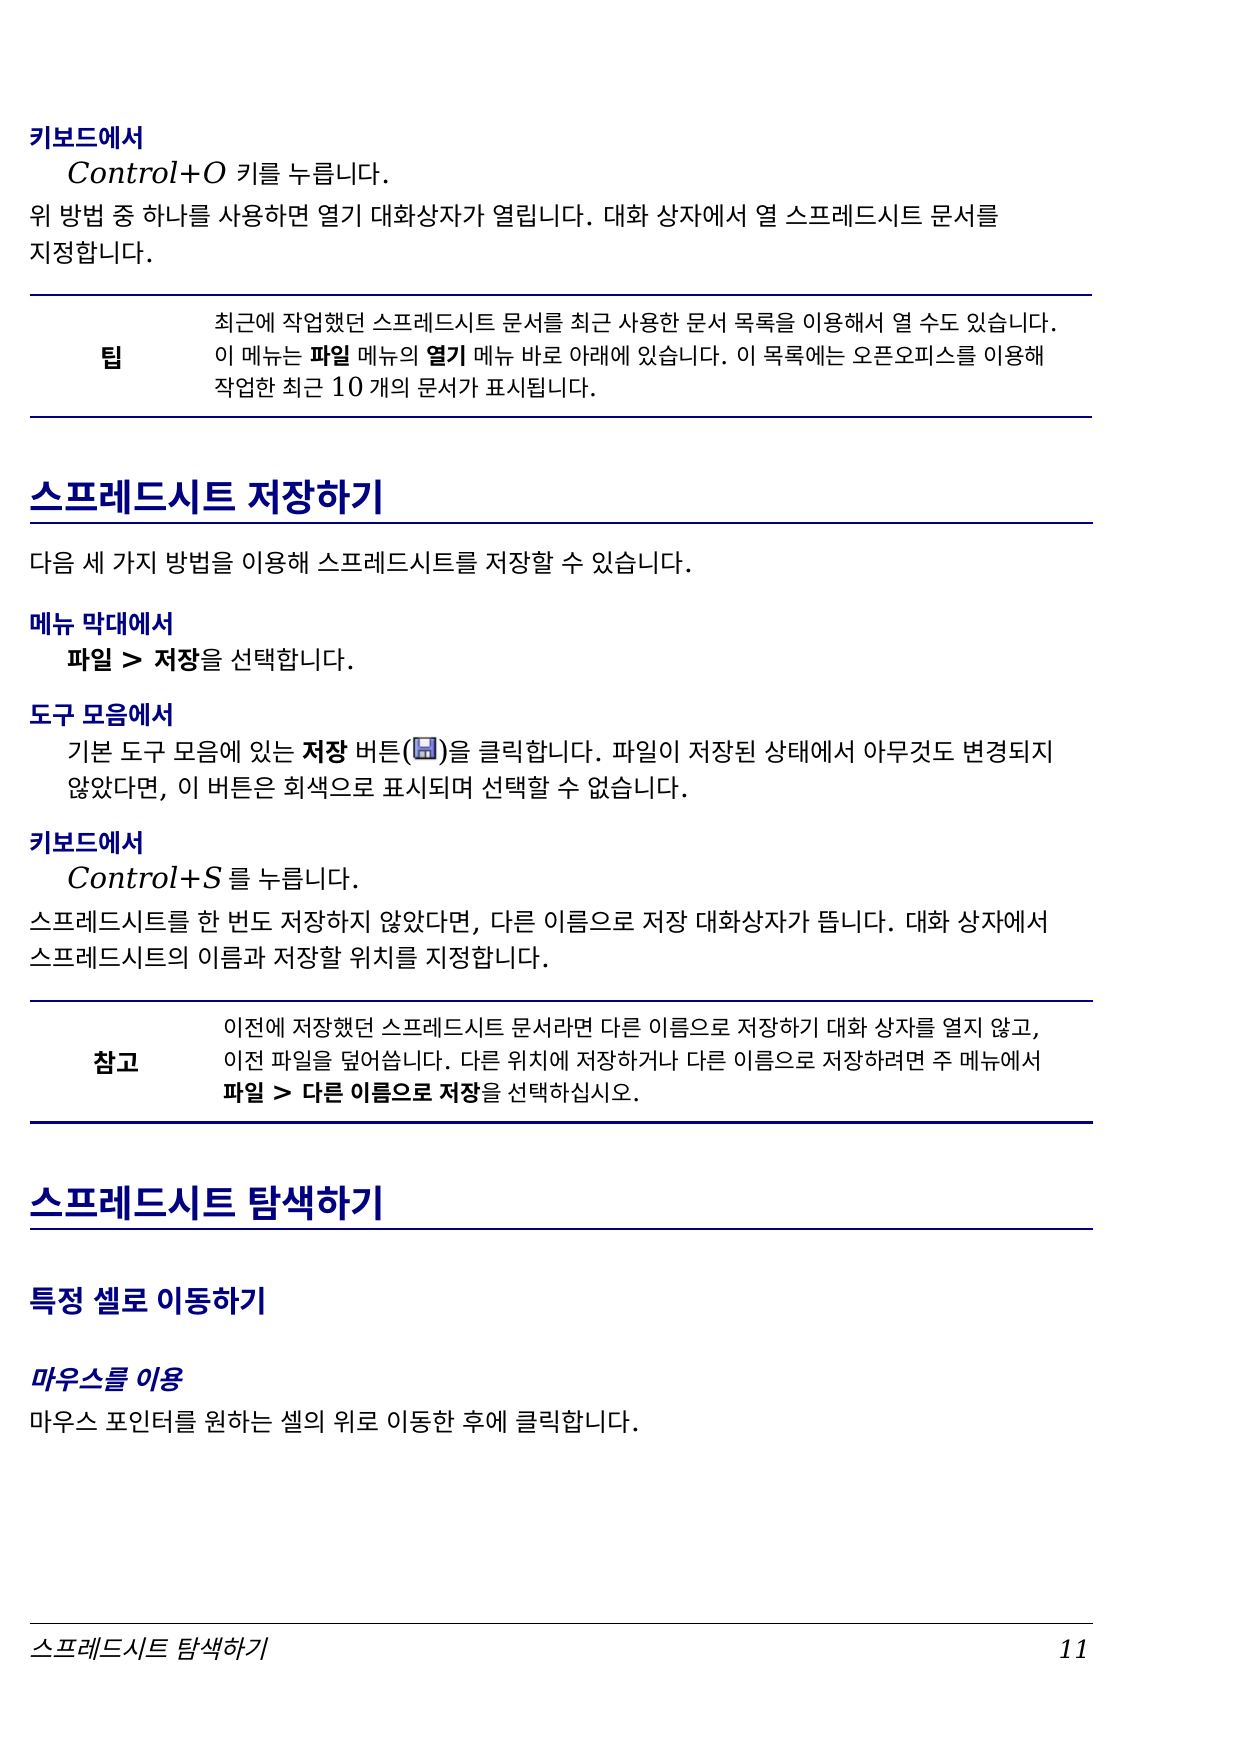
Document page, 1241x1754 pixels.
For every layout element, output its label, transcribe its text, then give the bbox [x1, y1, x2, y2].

text 다음 세 가지 방법을 이용해 스프레드시트를 저장할 수 있습니다. [29, 543, 1093, 579]
table_header 팁 [30, 296, 193, 416]
text 파일 > 저장을 선택합니다. [67, 641, 1093, 677]
picture [412, 736, 438, 761]
text 기본 도구 모음에 있는 저장 버튼()을 클릭합니다. 파일이 저장된 상태에서 아무것도 변경되지 않았다면, 이 버튼은 회색으로 표시되며 선택할 수 없습니다. [67, 732, 1093, 804]
text 스프레드시트를 한 번도 저장하지 않았다면, 다른 이름으로 저장 대화상자가 뜹니다. 대화 상자에서 스프레드시트의 이름과 저장할 위치를 지정합니다. [29, 902, 1093, 974]
text 도구 모음에서 [29, 696, 1093, 732]
subtitle 특정 셀로 이동하기 [29, 1278, 1093, 1321]
table_header 참고 [30, 1002, 202, 1121]
text 키보드에서 [29, 823, 1093, 859]
text Control+O 키를 누릅니다. [67, 154, 1093, 191]
subtitle 스프레드시트 저장하기 [29, 468, 1093, 524]
subtitle 스프레드시트 탐색하기 [29, 1173, 1093, 1230]
text 위 방법 중 하나를 사용하면 열기 대화상자가 열립니다. 대화 상자에서 열 스프레드시트 문서를 지정합니다. [29, 197, 1093, 269]
table_header 이전에 저장했던 스프레드시트 문서라면 다른 이름으로 저장하기 대화 상자를 열지 않고, 이전 파일을 덮어씁니다. 다른 위치에 저장하거나 다른 이름으로 저장하려면 주 메뉴에서 파일 > 다른 이름으로 저장을 선택하십시오. [203, 1002, 1093, 1121]
text 메뉴 막대에서 [29, 604, 1093, 641]
text Control+S를 누릅니다. [67, 859, 1093, 896]
subtitle 마우스를 이용 [29, 1359, 1093, 1397]
text 키보드에서 [29, 118, 1093, 154]
table_header 최근에 작업했던 스프레드시트 문서를 최근 사용한 문서 목록을 이용해서 열 수도 있습니다. 이 메뉴는 파일 메뉴의 열기 메뉴 바로 아래에 있습니다. 이 목록에는 오픈오피스를 이용해 작업한 최근 10개의 문서가 표시됩니다. [193, 296, 1092, 416]
text 마우스 포인터를 원하는 셀의 위로 이동한 후에 클릭합니다. [29, 1403, 1093, 1439]
